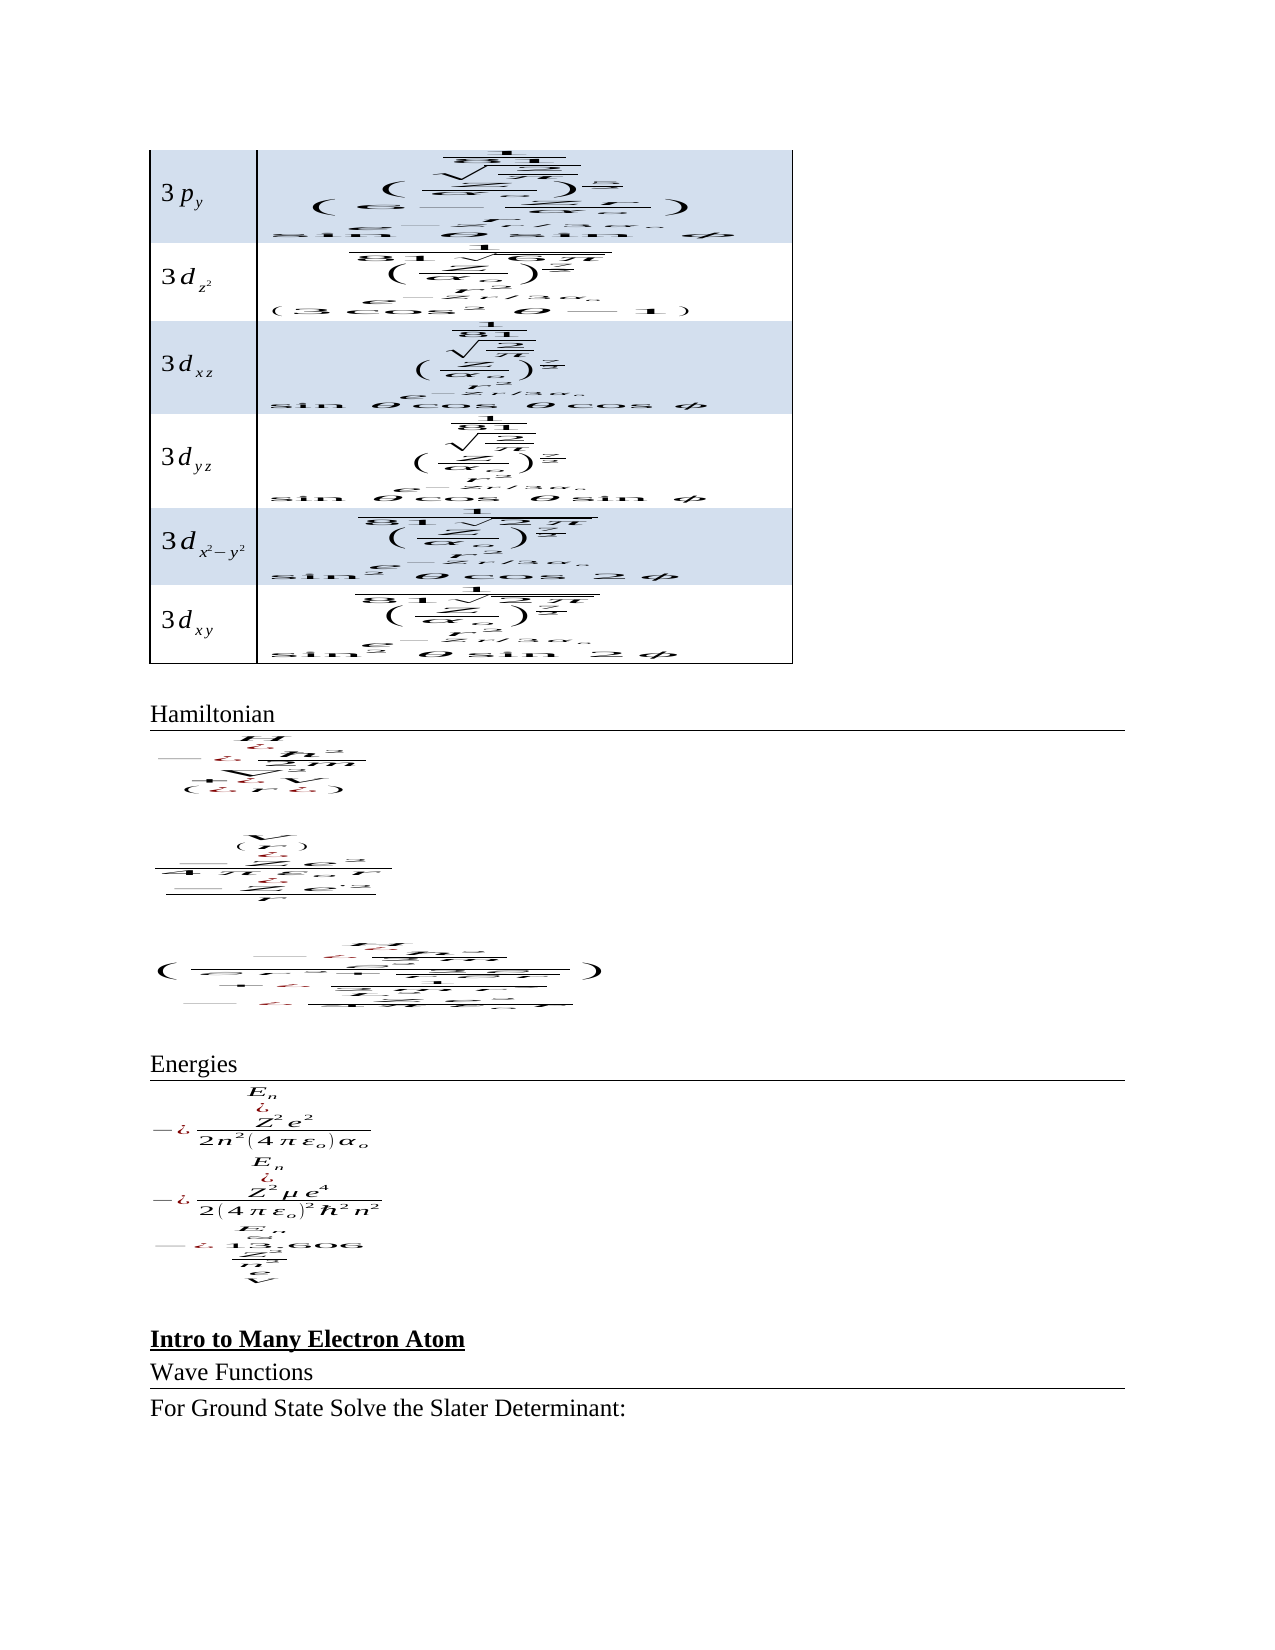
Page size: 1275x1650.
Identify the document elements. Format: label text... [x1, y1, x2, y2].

table_cell [151, 321, 256, 414]
table_cell [258, 150, 792, 243]
text Hamiltonian [150, 699, 1125, 730]
text Energies [150, 1049, 1125, 1080]
table_cell [151, 585, 256, 663]
table_cell [258, 243, 792, 321]
table_cell [258, 321, 792, 414]
text Wave Functions [150, 1357, 1125, 1388]
table_cell [151, 150, 256, 243]
table_cell [258, 585, 792, 663]
table_cell [151, 414, 256, 508]
table_cell [258, 414, 792, 508]
text Intro to Many Electron Atom [150, 1324, 1125, 1353]
text For Ground State Solve the Slater Determinant: [150, 1393, 1125, 1422]
table_cell [151, 508, 256, 585]
table_cell [258, 508, 792, 585]
table_cell [151, 243, 256, 321]
